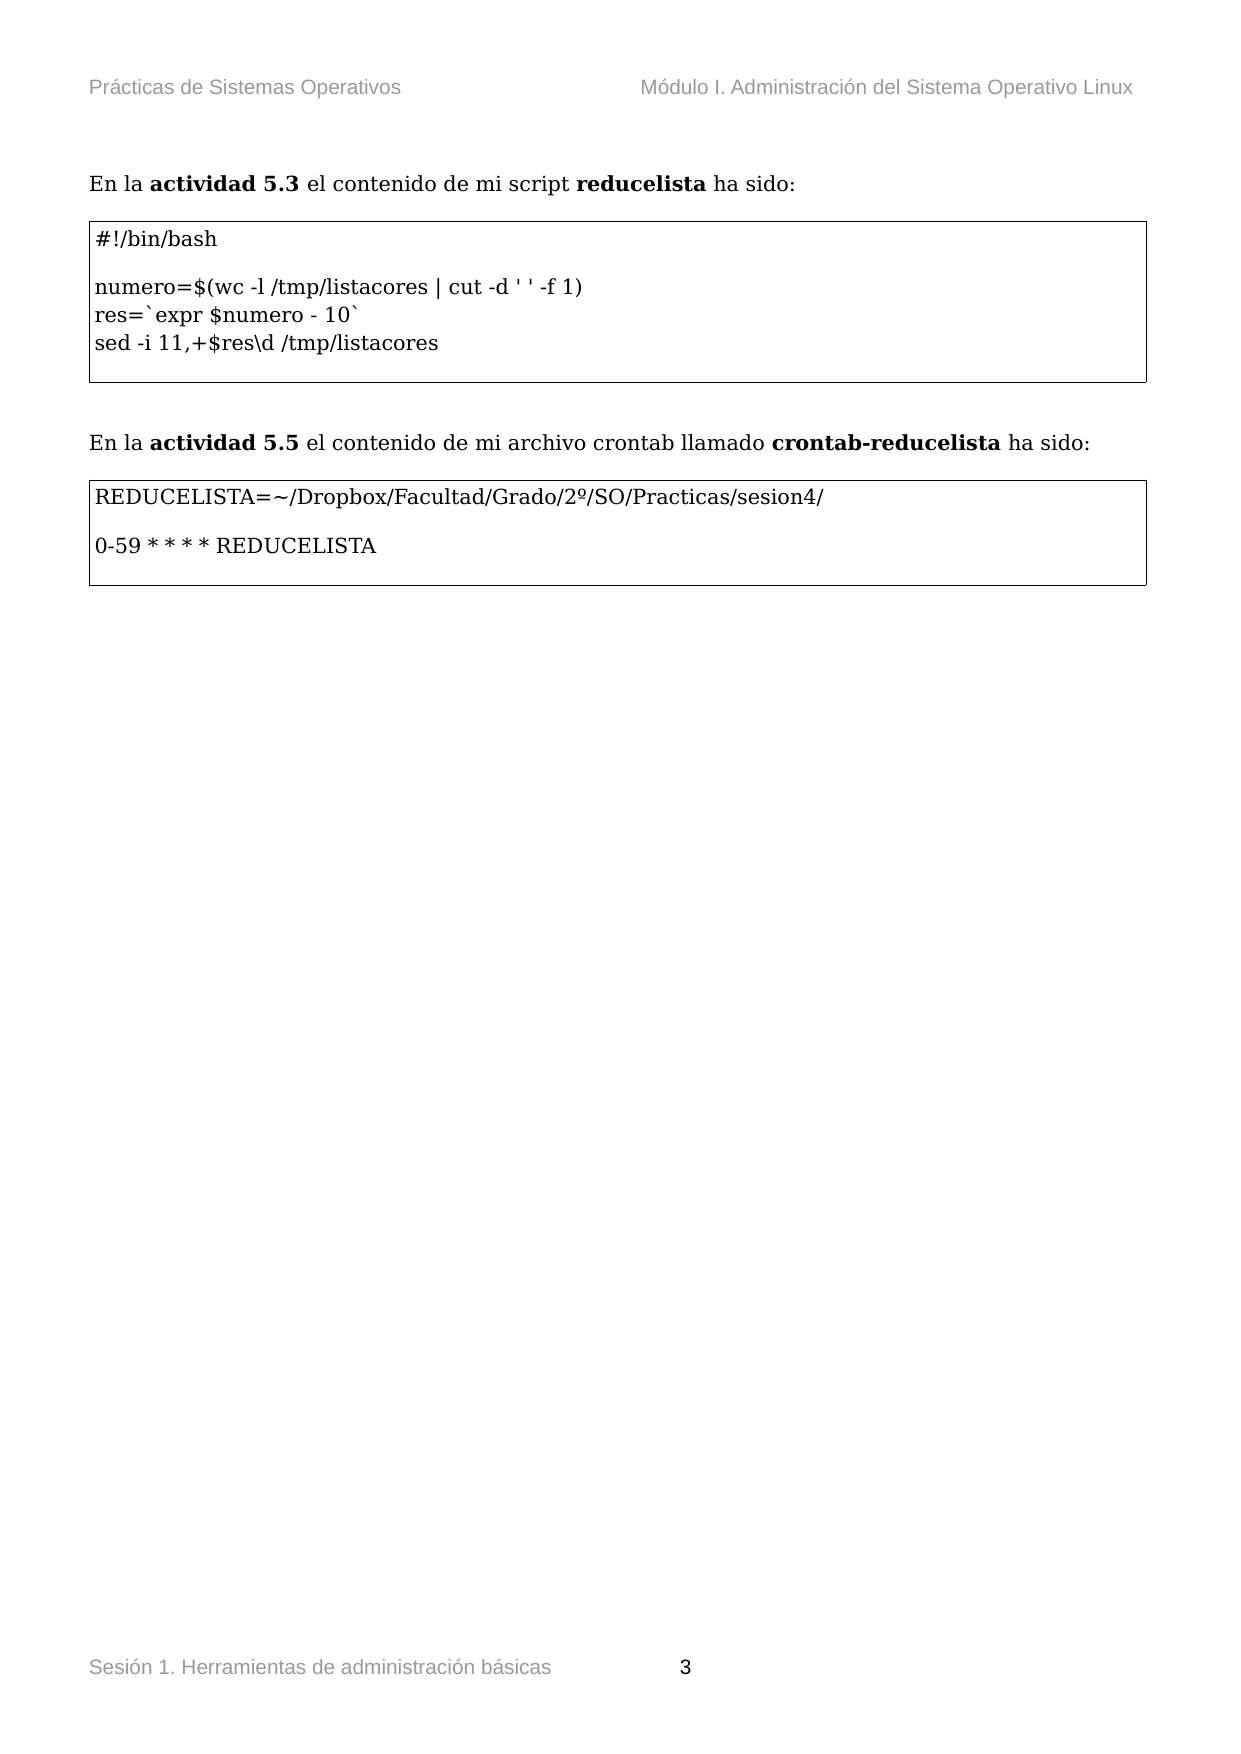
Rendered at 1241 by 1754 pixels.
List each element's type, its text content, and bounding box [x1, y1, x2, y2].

text En la actividad 5.5 el contenido de mi archivo crontab llamado crontab-reducelista ha sido: [89, 431, 1146, 455]
text En la actividad 5.3 el contenido de mi script reducelista ha sido: [89, 172, 1146, 196]
table_header #!/bin/bash numero=$(wc -l /tmp/listacores | cut -d ' ' -f 1) res=`expr $numero - 10` sed -i 11,+$res\d /tmp/listacores [90, 222, 1146, 382]
table_header REDUCELISTA=~/Dropbox/Facultad/Grado/2º/SO/Practicas/sesion4/ 0-59 * * * * REDUCELISTA [90, 481, 1146, 585]
